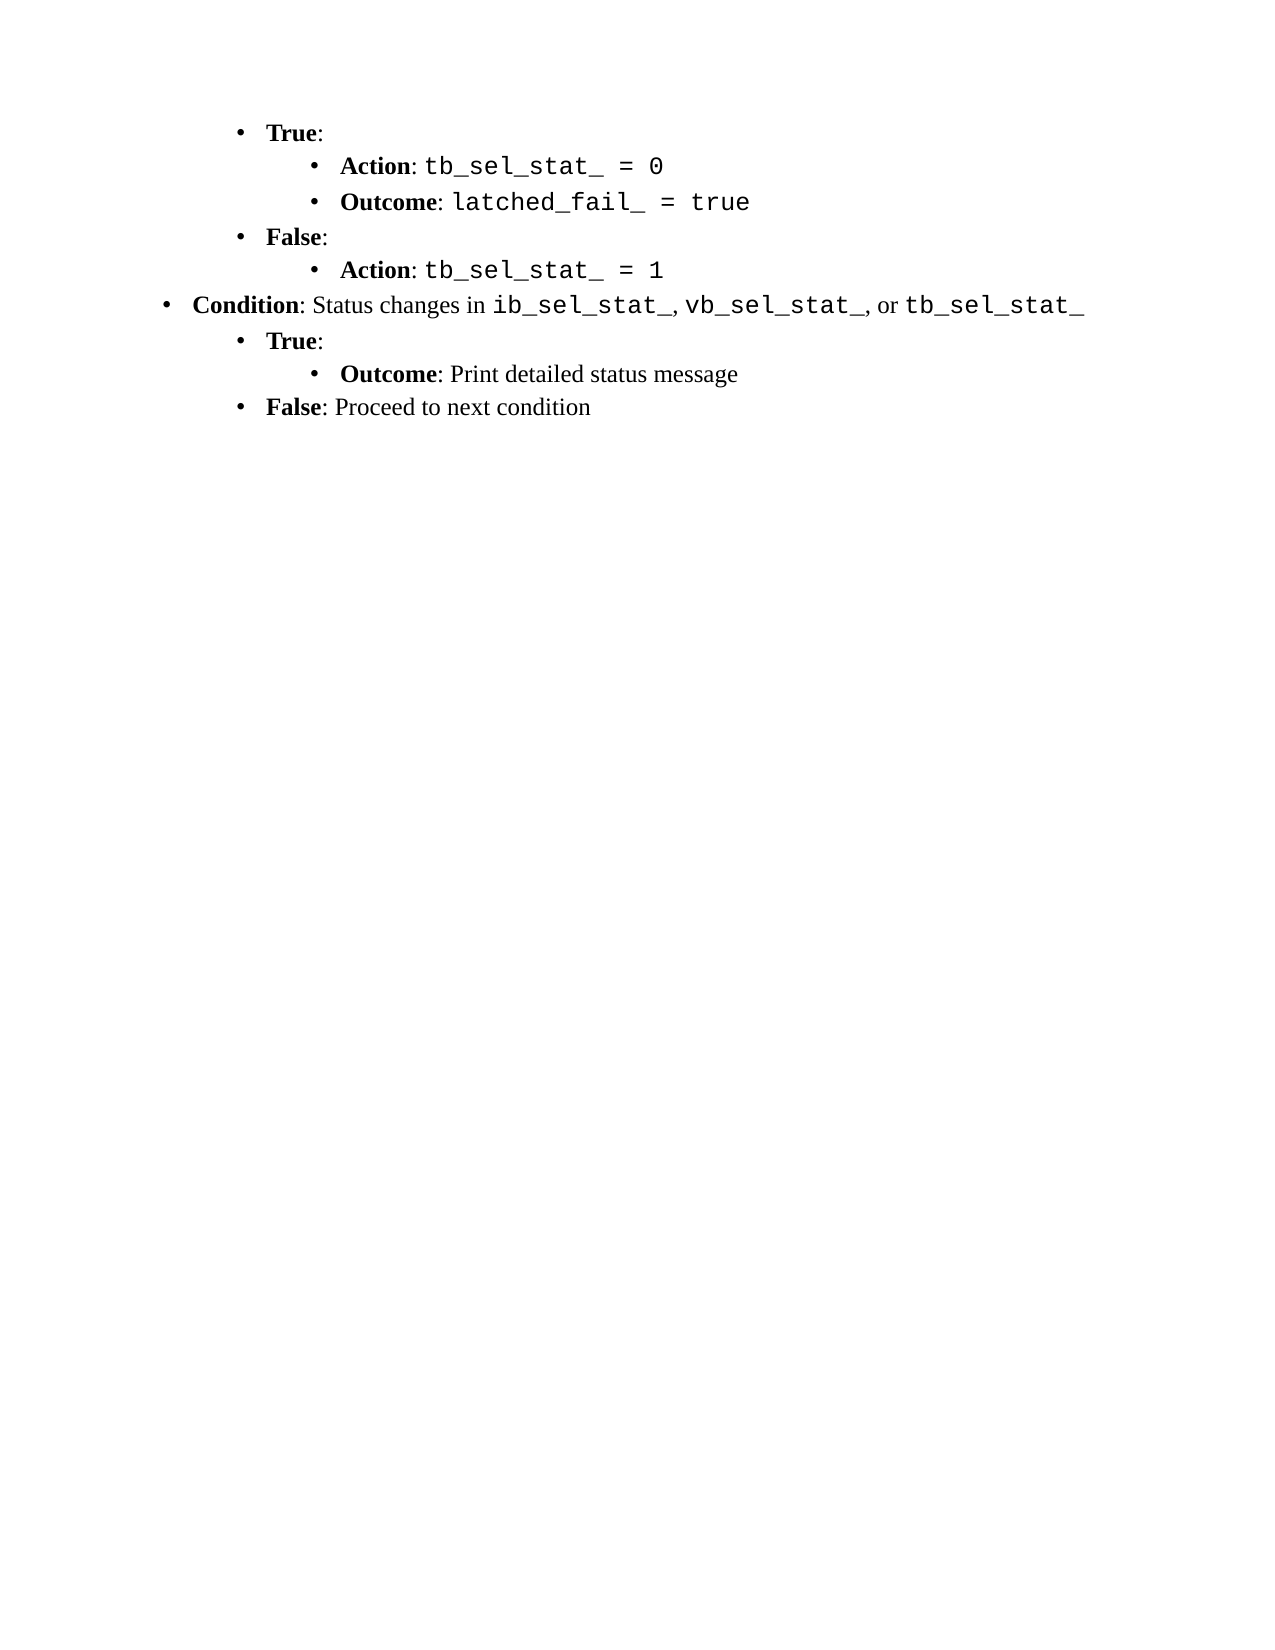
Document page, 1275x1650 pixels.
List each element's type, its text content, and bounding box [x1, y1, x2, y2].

list Action: tb_sel_stat_ = 1 [310, 255, 1157, 286]
list Action: tb_sel_stat_ = 0 [310, 151, 1157, 182]
list True: [236, 118, 1157, 147]
list False: Proceed to next condition [236, 392, 1157, 421]
list Outcome: latched_fail_ = true [310, 187, 1157, 217]
list Condition: Status changes in ib_sel_stat_, vb_sel_stat_, or tb_sel_stat_ [162, 290, 1157, 321]
list Outcome: Print detailed status message [310, 359, 1157, 388]
list True: [236, 326, 1157, 354]
list False: [236, 222, 1157, 251]
